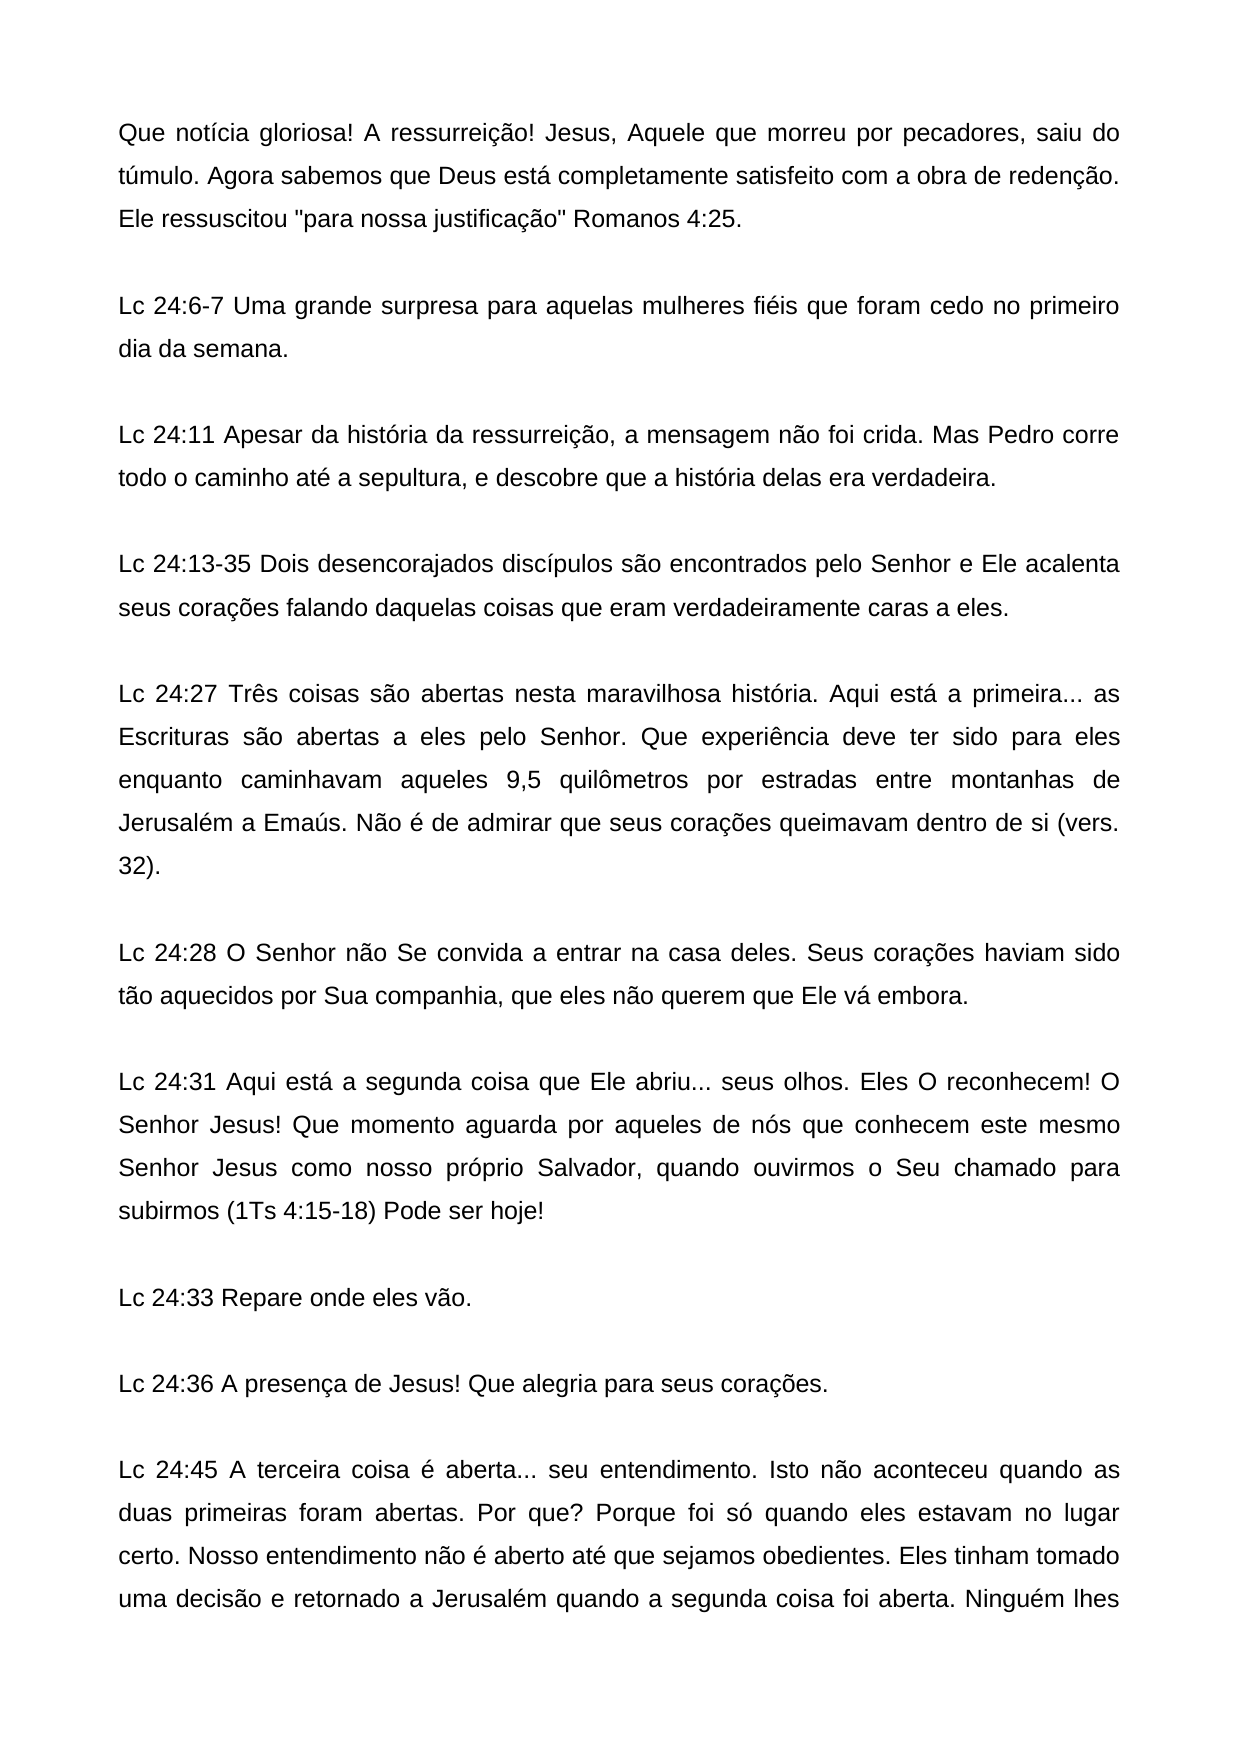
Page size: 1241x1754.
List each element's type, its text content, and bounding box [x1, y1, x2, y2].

text Lc 24:33 Repare onde eles vão. [118, 1282, 1122, 1311]
text Lc 24:45 A terceira coisa é aberta... seu entendimento. Isto não aconteceu quando as duas primeiras foram abertas. Por que? Porque foi só quando eles estavam no lugar certo. Nosso entendimento não é aberto até que sejamos obedientes. Eles tinham tomado uma decisão e retornado a Jerusalém quando a segunda coisa foi aberta. Ninguém lhes [118, 1455, 1122, 1613]
text Que notícia gloriosa! A ressurreição! Jesus, Aquele que morreu por pecadores, saiu do túmulo. Agora sabemos que Deus está completamente satisfeito com a obra de redenção. Ele ressuscitou "para nossa justificação" Romanos 4:25. [118, 118, 1122, 233]
text Lc 24:27 Três coisas são abertas nesta maravilhosa história. Aqui está a primeira... as Escrituras são abertas a eles pelo Senhor. Que experiência deve ter sido para eles enquanto caminhavam aqueles 9,5 quilômetros por estradas entre montanhas de Jerusalém a Emaús. Não é de admirar que seus corações queimavam dentro de si (vers. 32). [118, 679, 1122, 880]
text Lc 24:31 Aqui está a segunda coisa que Ele abriu... seus olhos. Eles O reconhecem! O Senhor Jesus! Que momento aguarda por aqueles de nós que conhecem este mesmo Senhor Jesus como nosso próprio Salvador, quando ouvirmos o Seu chamado para subirmos (1Ts 4:15-18) Pode ser hoje! [118, 1067, 1122, 1225]
text Lc 24:28 O Senhor não Se convida a entrar na casa deles. Seus corações haviam sido tão aquecidos por Sua companhia, que eles não querem que Ele vá embora. [118, 937, 1122, 1009]
text Lc 24:6-7 Uma grande surpresa para aquelas mulheres fiéis que foram cedo no primeiro dia da semana. [118, 291, 1122, 362]
text Lc 24:11 Apesar da história da ressurreição, a mensagem não foi crida. Mas Pedro corre todo o caminho até a sepultura, e descobre que a história delas era verdadeira. [118, 420, 1122, 492]
text Lc 24:13-35 Dois desencorajados discípulos são encontrados pelo Senhor e Ele acalenta seus corações falando daquelas coisas que eram verdadeiramente caras a eles. [118, 549, 1122, 621]
text Lc 24:36 A presença de Jesus! Que alegria para seus corações. [118, 1369, 1122, 1397]
